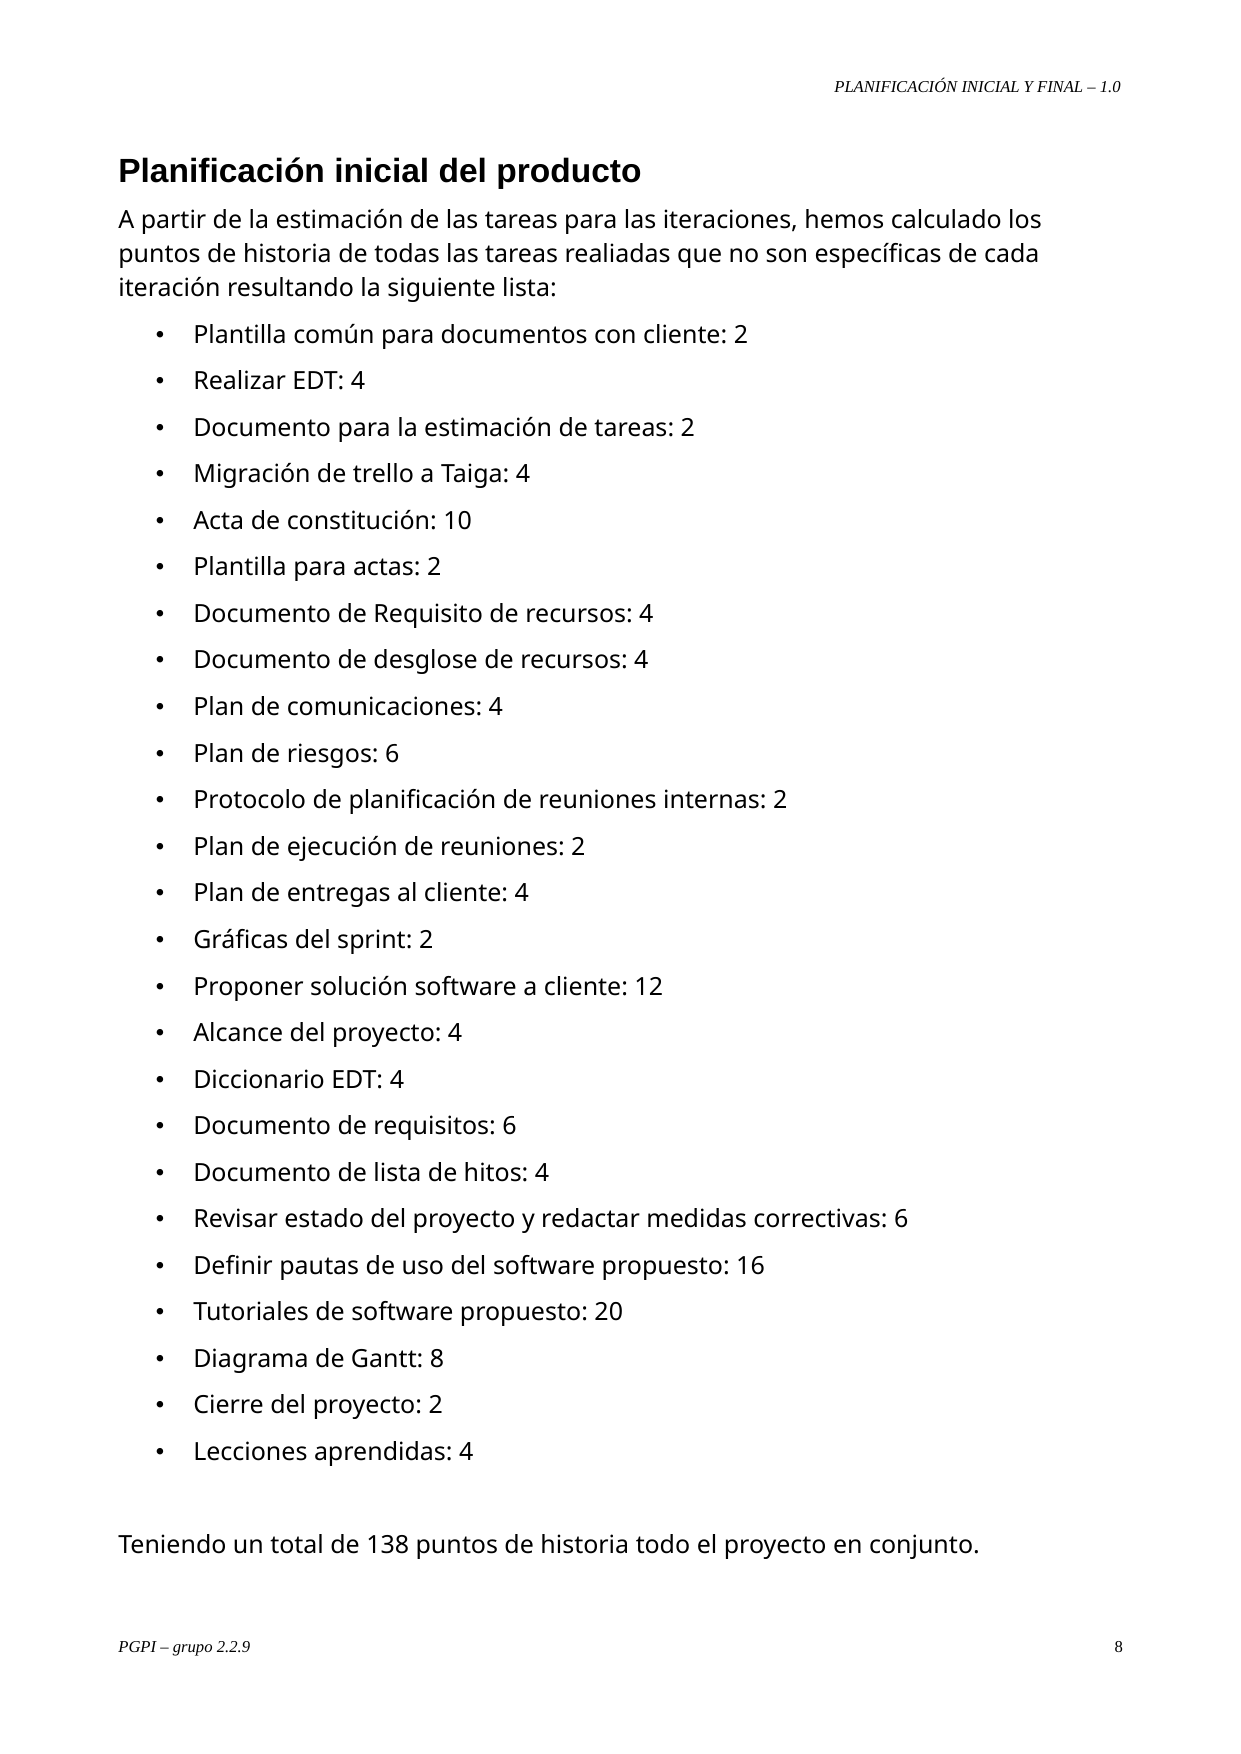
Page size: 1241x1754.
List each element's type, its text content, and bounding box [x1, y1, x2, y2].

list Acta de constitución: 10 [156, 502, 1122, 537]
list Documento de lista de hitos: 4 [156, 1154, 1122, 1188]
list Proponer solución software a cliente: 12 [156, 968, 1122, 1002]
list Documento de requisitos: 6 [156, 1108, 1122, 1142]
list Plan de riesgos: 6 [156, 735, 1122, 769]
list Cierre del proyecto: 2 [156, 1387, 1122, 1421]
list Protocolo de planificación de reuniones internas: 2 [156, 782, 1122, 816]
text A partir de la estimación de las tareas para las iteraciones, hemos calculado los puntos de historia de todas las tareas realiadas que no son específicas de cada iteración resultando la siguiente lista: [118, 202, 1122, 304]
list Plan de ejecución de reuniones: 2 [156, 828, 1122, 862]
subtitle Planificación inicial del producto [118, 150, 1122, 189]
list Diagrama de Gantt: 8 [156, 1341, 1122, 1375]
text Teniendo un total de 138 puntos de historia todo el proyecto en conjunto. [118, 1527, 1122, 1561]
list Plan de comunicaciones: 4 [156, 689, 1122, 723]
list Documento de desglose de recursos: 4 [156, 642, 1122, 676]
list Plantilla para actas: 2 [156, 549, 1122, 583]
list Plantilla común para documentos con cliente: 2 [156, 316, 1122, 350]
list Documento para la estimación de tareas: 2 [156, 409, 1122, 443]
list Migración de trello a Taiga: 4 [156, 456, 1122, 490]
list Gráficas del sprint: 2 [156, 922, 1122, 956]
list Diccionario EDT: 4 [156, 1061, 1122, 1095]
list Plan de entregas al cliente: 4 [156, 875, 1122, 909]
list Realizar EDT: 4 [156, 363, 1122, 397]
list Alcance del proyecto: 4 [156, 1015, 1122, 1049]
list Definir pautas de uso del software propuesto: 16 [156, 1247, 1122, 1282]
list Revisar estado del proyecto y redactar medidas correctivas: 6 [156, 1201, 1122, 1235]
list Documento de Requisito de recursos: 4 [156, 596, 1122, 630]
list Lecciones aprendidas: 4 [156, 1434, 1122, 1468]
list Tutoriales de software propuesto: 20 [156, 1294, 1122, 1328]
